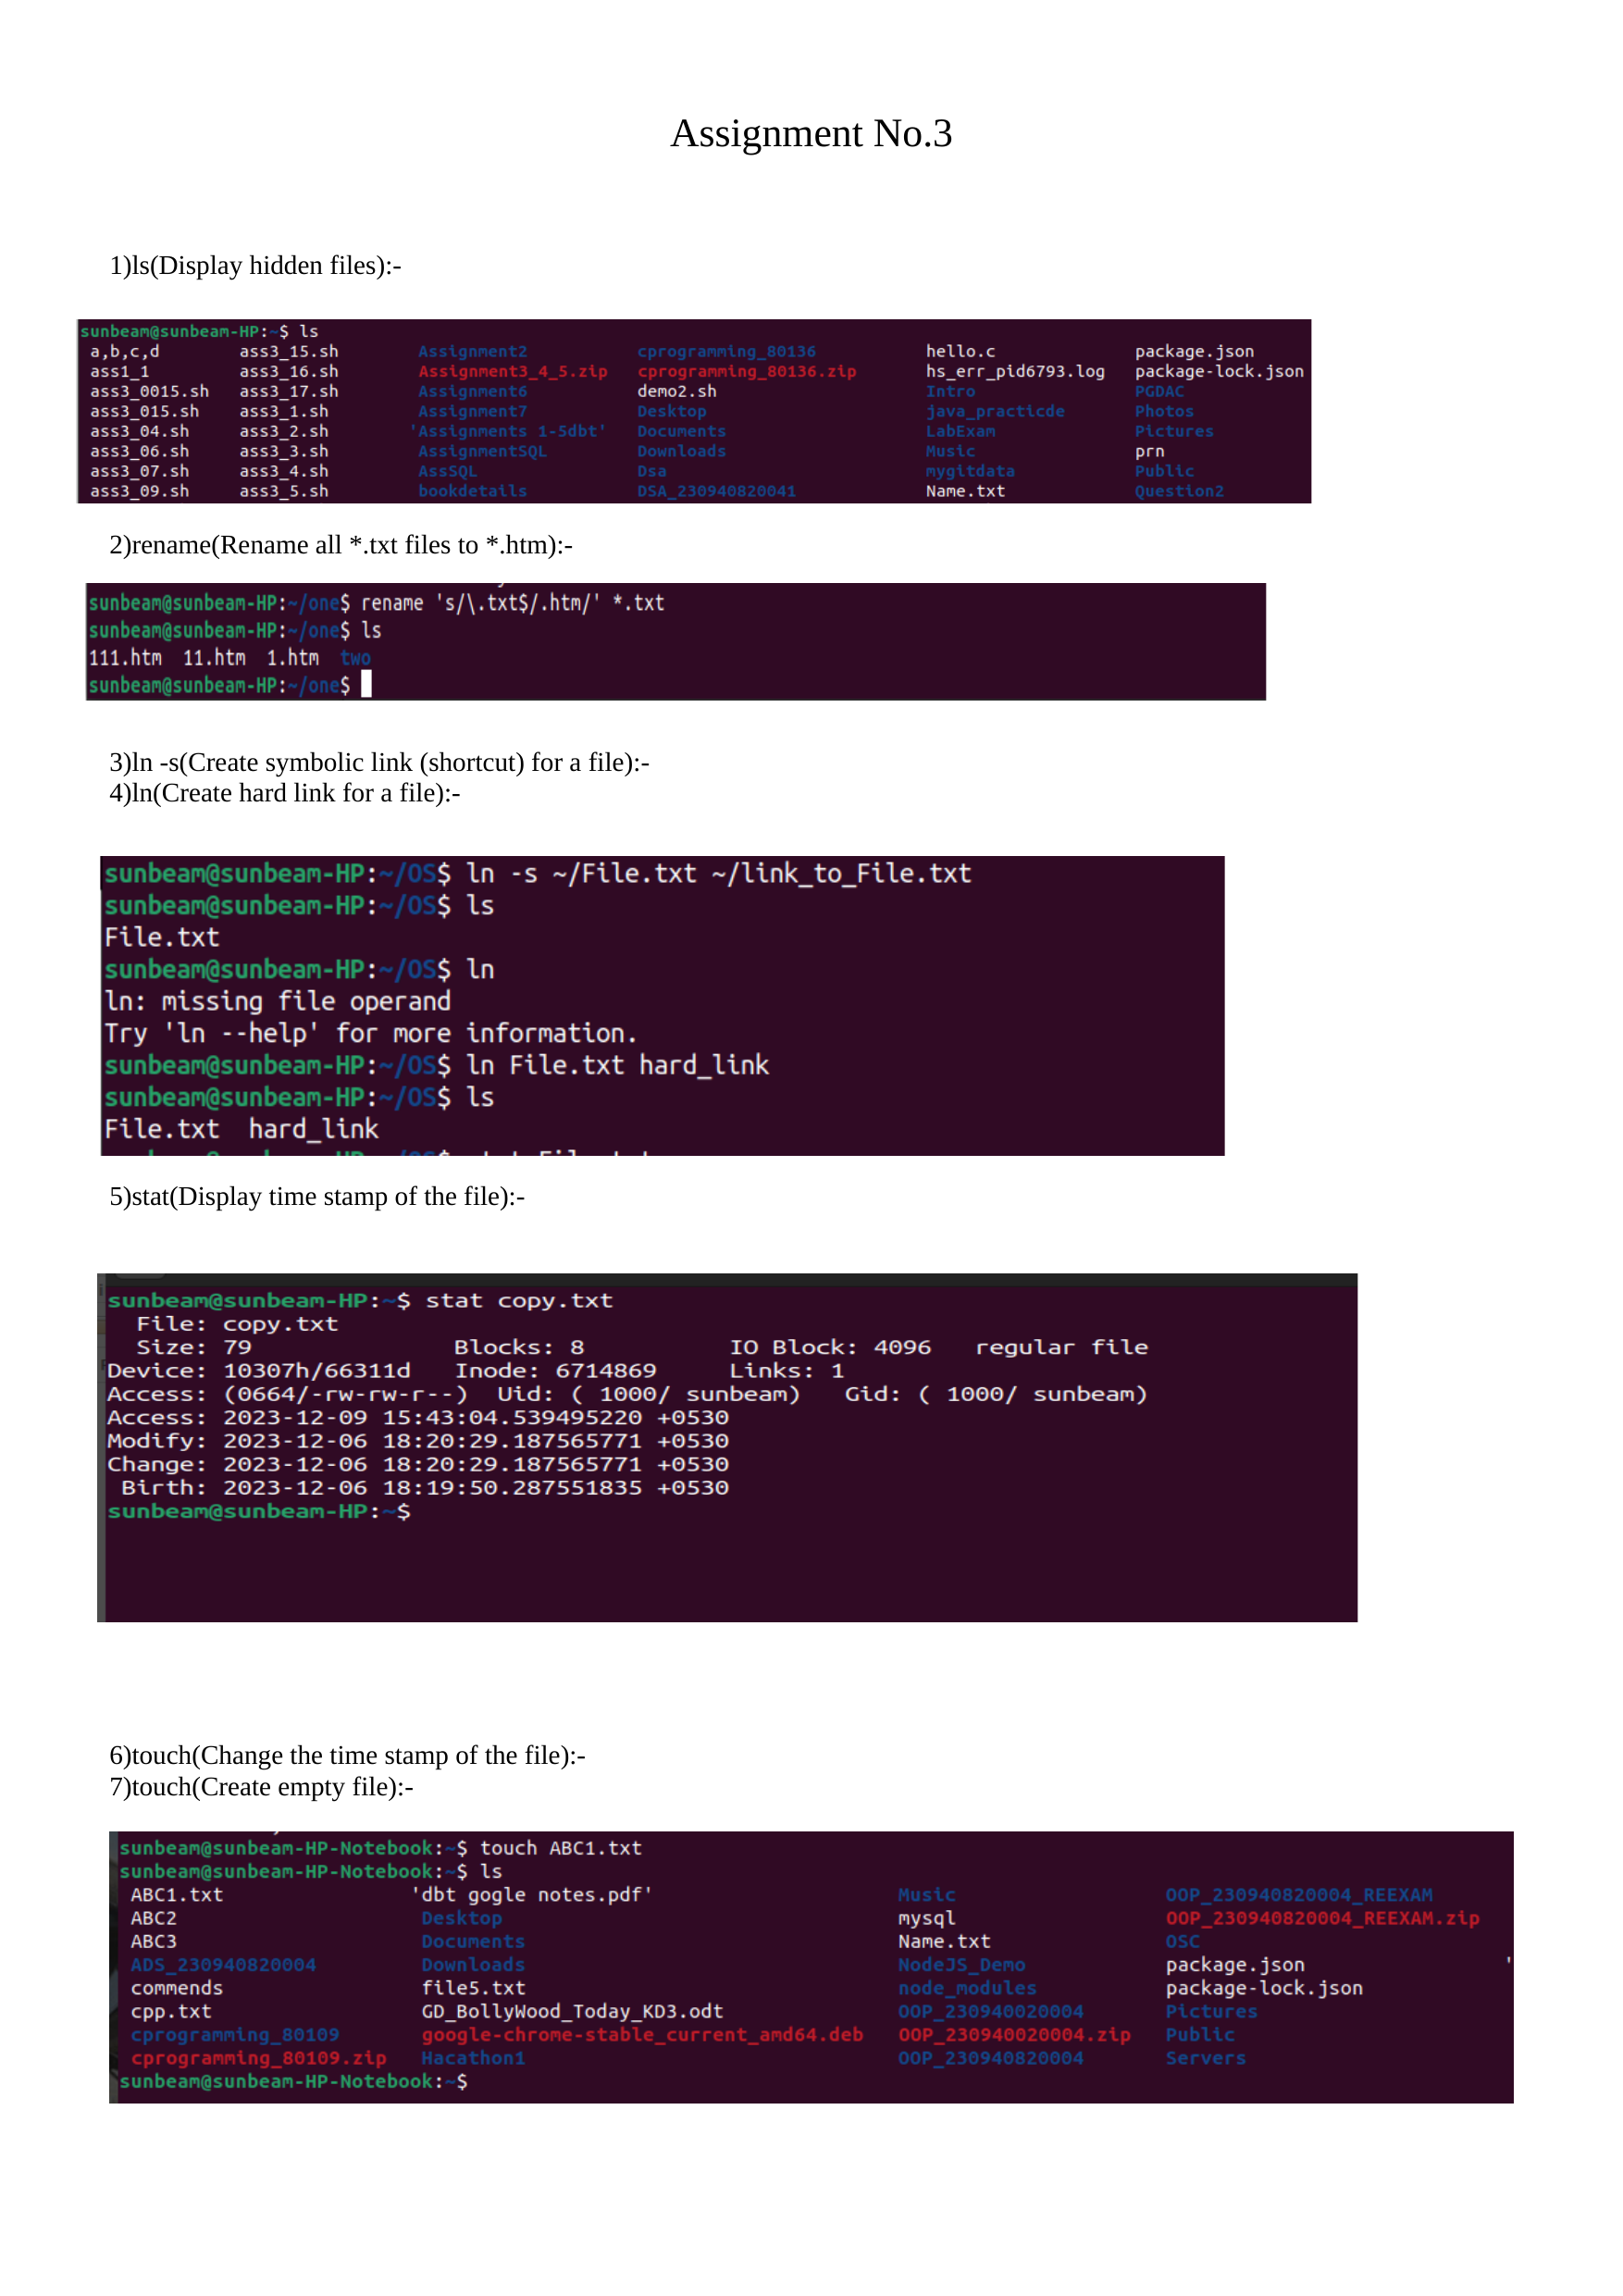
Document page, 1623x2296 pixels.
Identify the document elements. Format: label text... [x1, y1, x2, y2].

text 7)touch(Create empty file):- [109, 1770, 1514, 1801]
picture [85, 583, 1267, 701]
picture [100, 856, 1225, 1156]
text 1)ls(Display hidden files):- [109, 249, 1514, 280]
text 5)stat(Display time stamp of the file):- [109, 1180, 1514, 1211]
picture [97, 1273, 1358, 1622]
text 6)touch(Change the time stamp of the file):- [109, 1739, 1514, 1770]
text Assignment No.3 [109, 109, 1514, 155]
text 4)ln(Create hard link for a file):- [109, 776, 1514, 808]
picture [76, 319, 1312, 503]
text 2)rename(Rename all *.txt files to *.htm):- [109, 528, 1514, 559]
text 3)ln -s(Create symbolic link (shortcut) for a file):- [109, 746, 1514, 776]
picture [109, 1831, 1514, 2104]
